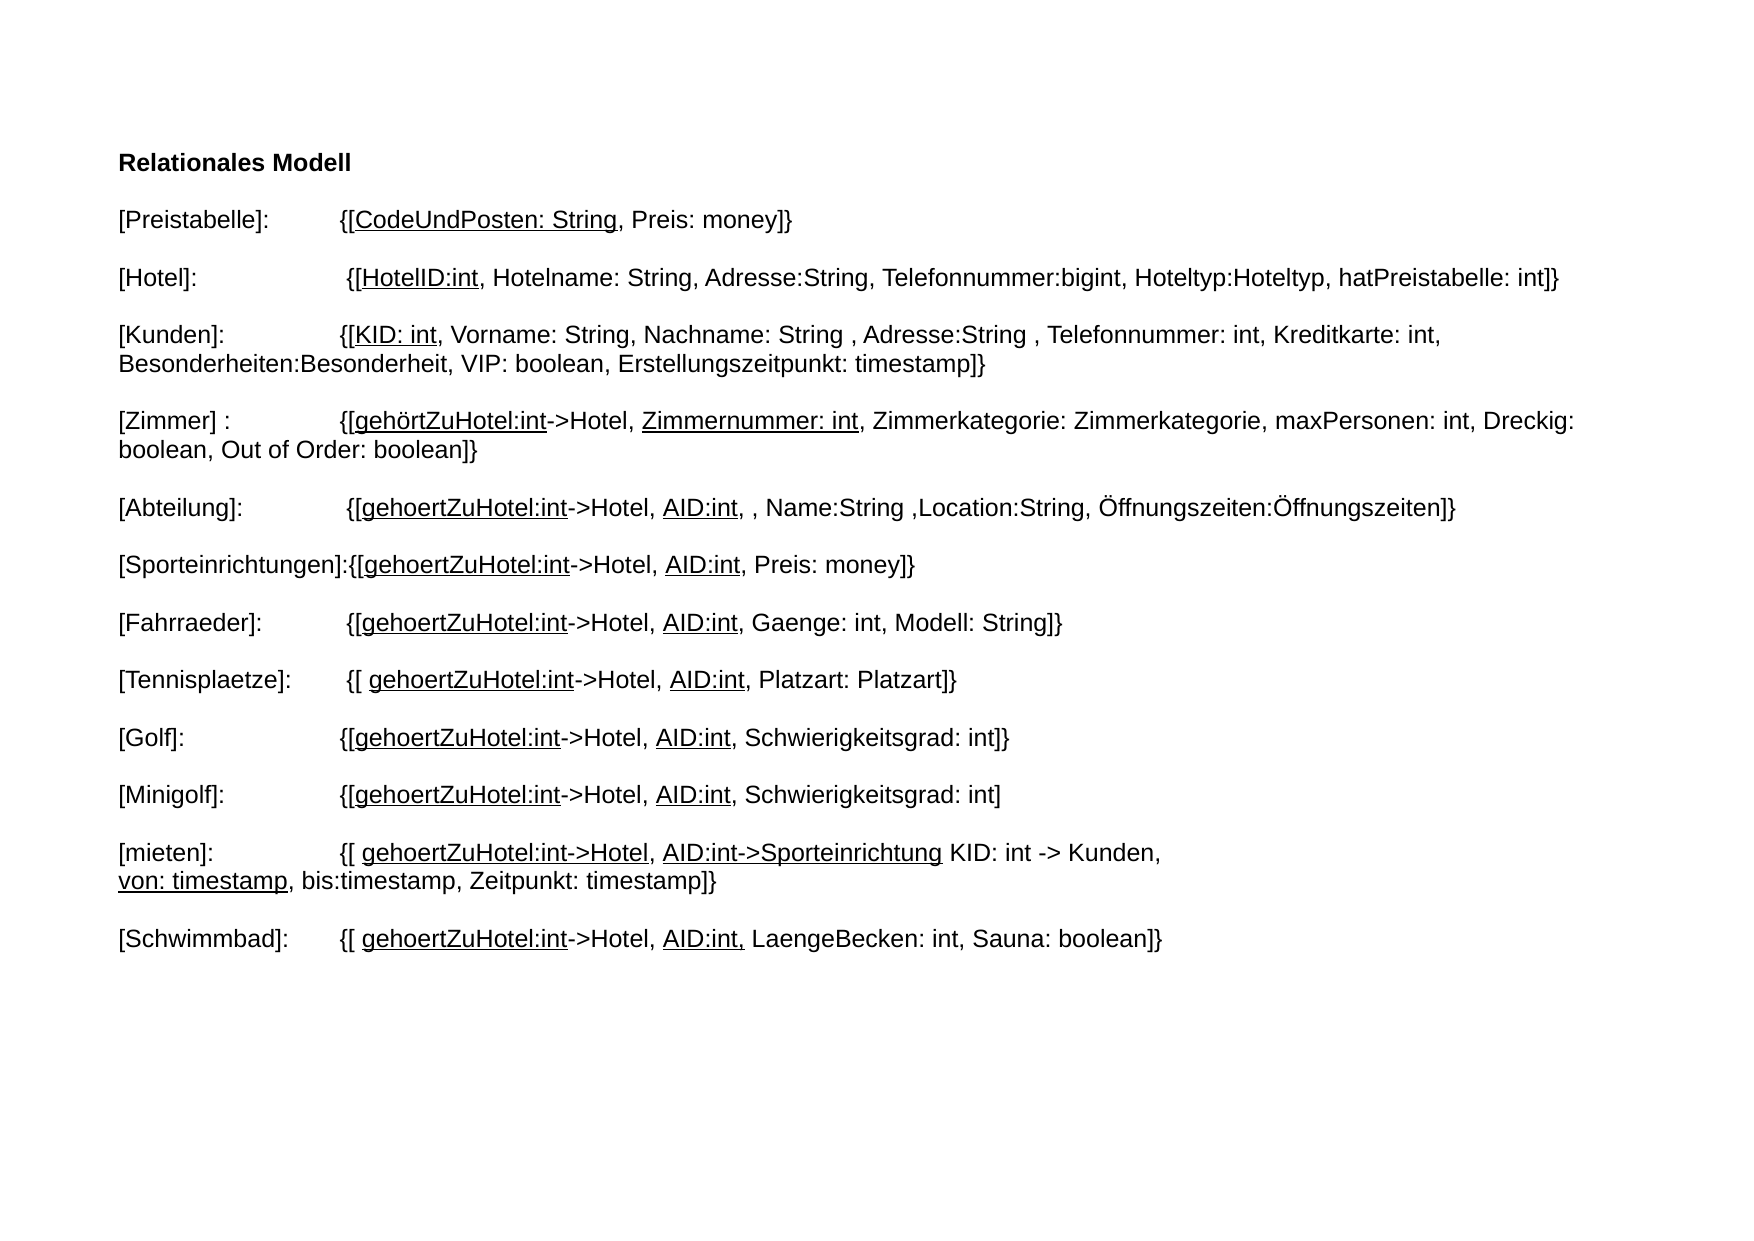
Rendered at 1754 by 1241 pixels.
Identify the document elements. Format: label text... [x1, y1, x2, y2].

text [Preistabelle]: {[CodeUndPosten: String, Preis: money]} [118, 205, 1606, 234]
text [mieten]: {[ gehoertZuHotel:int->Hotel, AID:int->Sporteinrichtung KID: int -> Kunden, von: timestamp, bis:timestamp, Zeitpunkt: timestamp]} [118, 838, 1606, 895]
text [Sporteinrichtungen]:{[gehoertZuHotel:int->Hotel, AID:int, Preis: money]} [118, 550, 1606, 579]
text [Golf]: {[gehoertZuHotel:int->Hotel, AID:int, Schwierigkeitsgrad: int]} [118, 723, 1606, 751]
text [Kunden]: {[KID: int, Vorname: String, Nachname: String , Adresse:String , Telefonnummer: int, Kreditkarte: int, Besonderheiten:Besonderheit, VIP: boolean, Erstellungszeitpunkt: timestamp]} [118, 320, 1606, 378]
text Relationales Modell [118, 148, 1606, 176]
text [Tennisplaetze]: {[ gehoertZuHotel:int->Hotel, AID:int, Platzart: Platzart]} [118, 665, 1606, 694]
text [Abteilung]: {[gehoertZuHotel:int->Hotel, AID:int, , Name:String ,Location:String, Öffnungszeiten:Öffnungszeiten]} [118, 493, 1606, 521]
text [Minigolf]: {[gehoertZuHotel:int->Hotel, AID:int, Schwierigkeitsgrad: int] [118, 780, 1606, 809]
text [Zimmer] : {[gehörtZuHotel:int->Hotel, Zimmernummer: int, Zimmerkategorie: Zimmerkategorie, maxPersonen: int, Dreckig: boolean, Out of Order: boolean]} [118, 406, 1606, 464]
text [Fahrraeder]: {[gehoertZuHotel:int->Hotel, AID:int, Gaenge: int, Modell: String]} [118, 608, 1606, 636]
text [Hotel]: {[HotelID:int, Hotelname: String, Adresse:String, Telefonnummer:bigint, Hoteltyp:Hoteltyp, hatPreistabelle: int]} [118, 263, 1606, 291]
text [Schwimmbad]: {[ gehoertZuHotel:int->Hotel, AID:int, LaengeBecken: int, Sauna: boolean]} [118, 924, 1606, 953]
